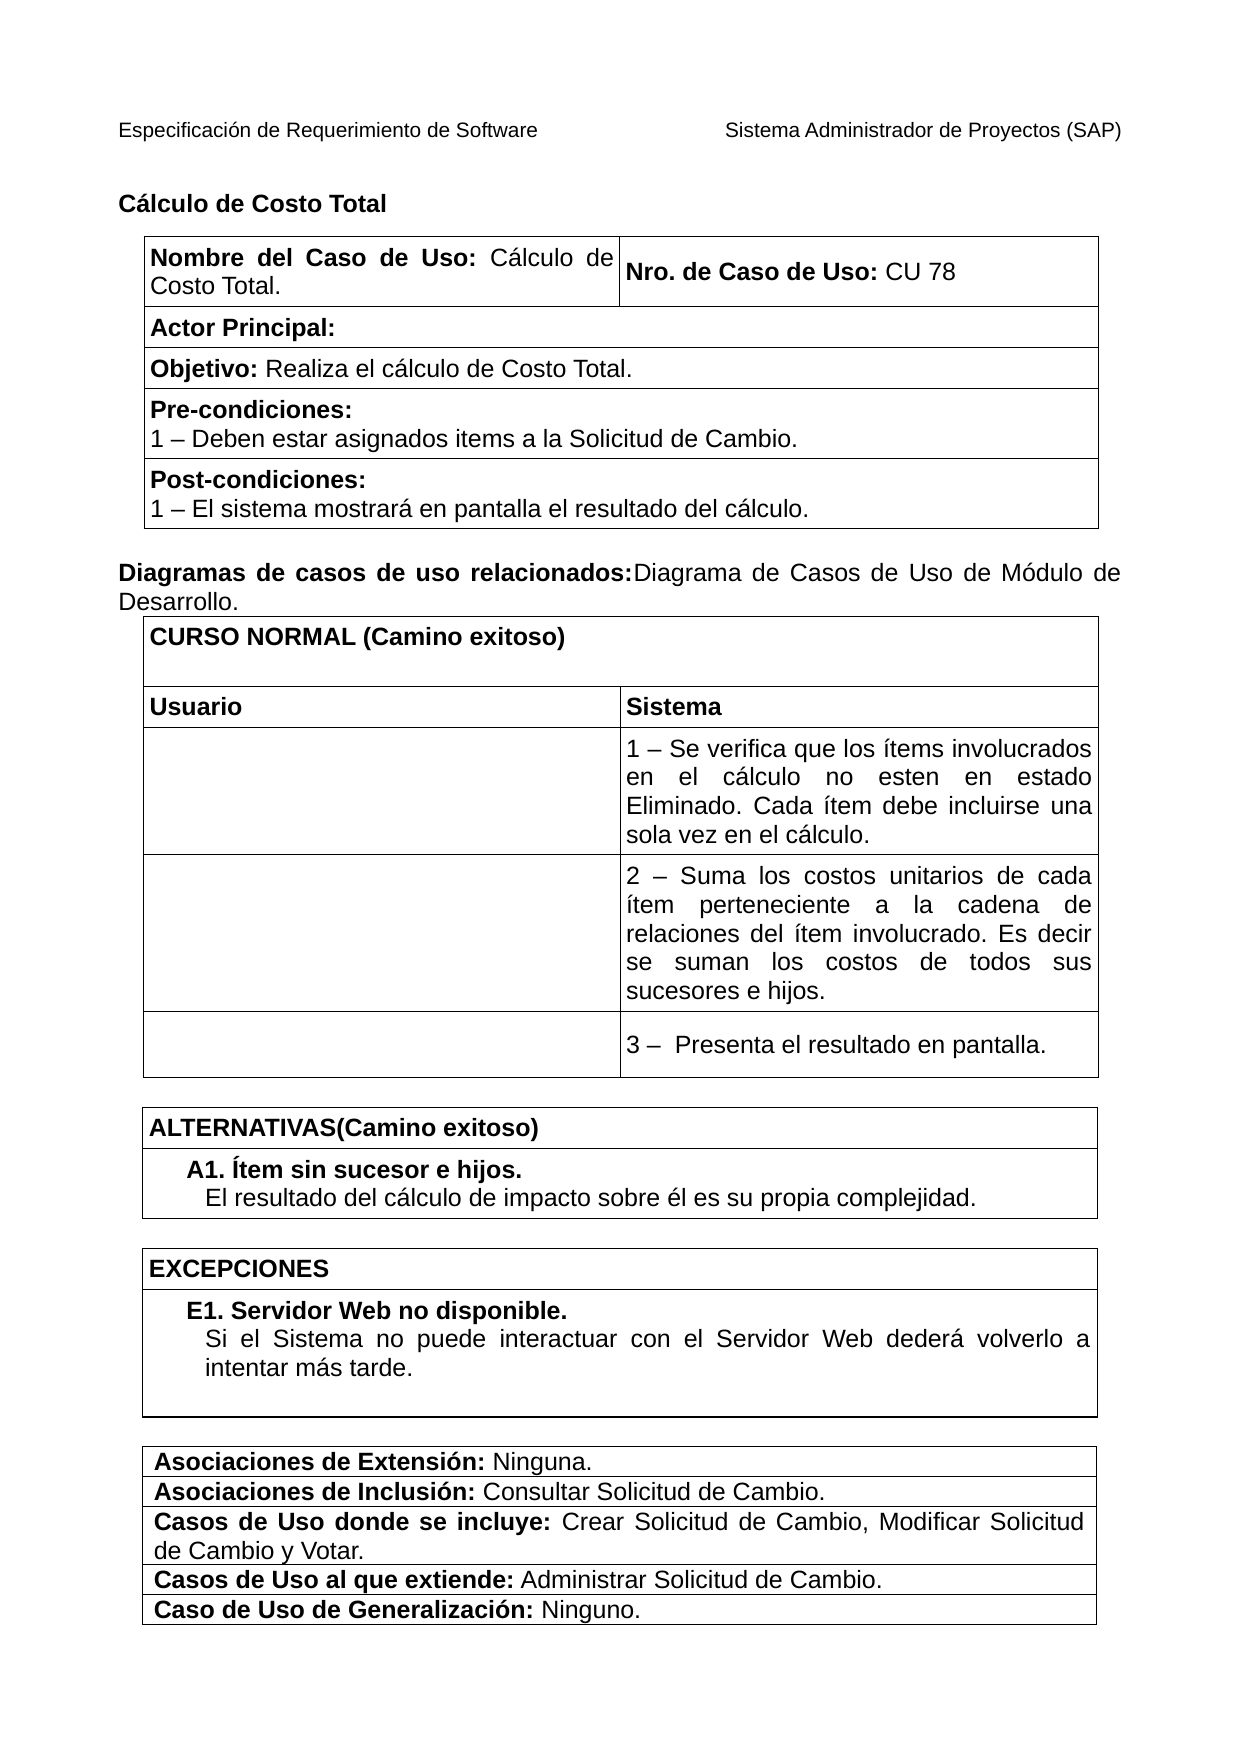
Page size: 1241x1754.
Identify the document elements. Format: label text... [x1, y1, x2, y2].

table_cell Casos de Uso donde se incluye: Crear Solicitud de Cambio, Modificar Solicitud de Cambio y Votar. [143, 1507, 1096, 1564]
text Diagramas de casos de uso relacionados:Diagrama de Casos de Uso de Módulo de Desarrollo. [118, 558, 1122, 616]
table_cell E1. Servidor Web no disponible. Si el Sistema no puede interactuar con el Servidor Web dederá volverlo a intentar más tarde. [143, 1290, 1097, 1416]
table_cell 2 – Suma los costos unitarios de cada ítem perteneciente a la cadena de relaciones del ítem involucrado. Es decir se suman los costos de todos sus sucesores e hijos. [621, 855, 1098, 1011]
table_header Nro. de Caso de Uso: CU 78 [620, 237, 1098, 306]
table_cell [144, 728, 620, 854]
table_cell Usuario [144, 687, 620, 727]
table_cell [144, 1012, 620, 1077]
table_cell Objetivo: Realiza el cálculo de Costo Total. [145, 348, 1098, 388]
table_header EXCEPCIONES [143, 1249, 1097, 1289]
table_cell 1 – Se verifica que los ítems involucrados en el cálculo no esten en estado Eliminado. Cada ítem debe incluirse una sola vez en el cálculo. [621, 728, 1098, 854]
table_header Asociaciones de Extensión: Ninguna. [143, 1447, 1096, 1476]
text Cálculo de Costo Total [118, 189, 1122, 218]
table_cell Asociaciones de Inclusión: Consultar Solicitud de Cambio. [143, 1477, 1096, 1506]
table_header CURSO NORMAL (Camino exitoso) [144, 617, 1098, 686]
table_cell Post-condiciones: 1 – El sistema mostrará en pantalla el resultado del cálculo. [145, 459, 1098, 528]
table_cell Caso de Uso de Generalización: Ninguno. [143, 1595, 1096, 1624]
table_cell 3 – Presenta el resultado en pantalla. [621, 1012, 1098, 1077]
table_header Nombre del Caso de Uso: Cálculo de Costo Total. [145, 237, 619, 306]
table_cell [144, 855, 620, 1011]
table_cell Casos de Uso al que extiende: Administrar Solicitud de Cambio. [143, 1565, 1096, 1594]
table_cell Sistema [621, 687, 1098, 727]
table_header ALTERNATIVAS(Camino exitoso) [143, 1108, 1097, 1148]
table_cell Actor Principal: [145, 307, 1098, 347]
table_cell Pre-condiciones: 1 – Deben estar asignados items a la Solicitud de Cambio. [145, 389, 1098, 458]
table_cell A1. Ítem sin sucesor e hijos. El resultado del cálculo de impacto sobre él es su propia complejidad. [143, 1149, 1097, 1218]
